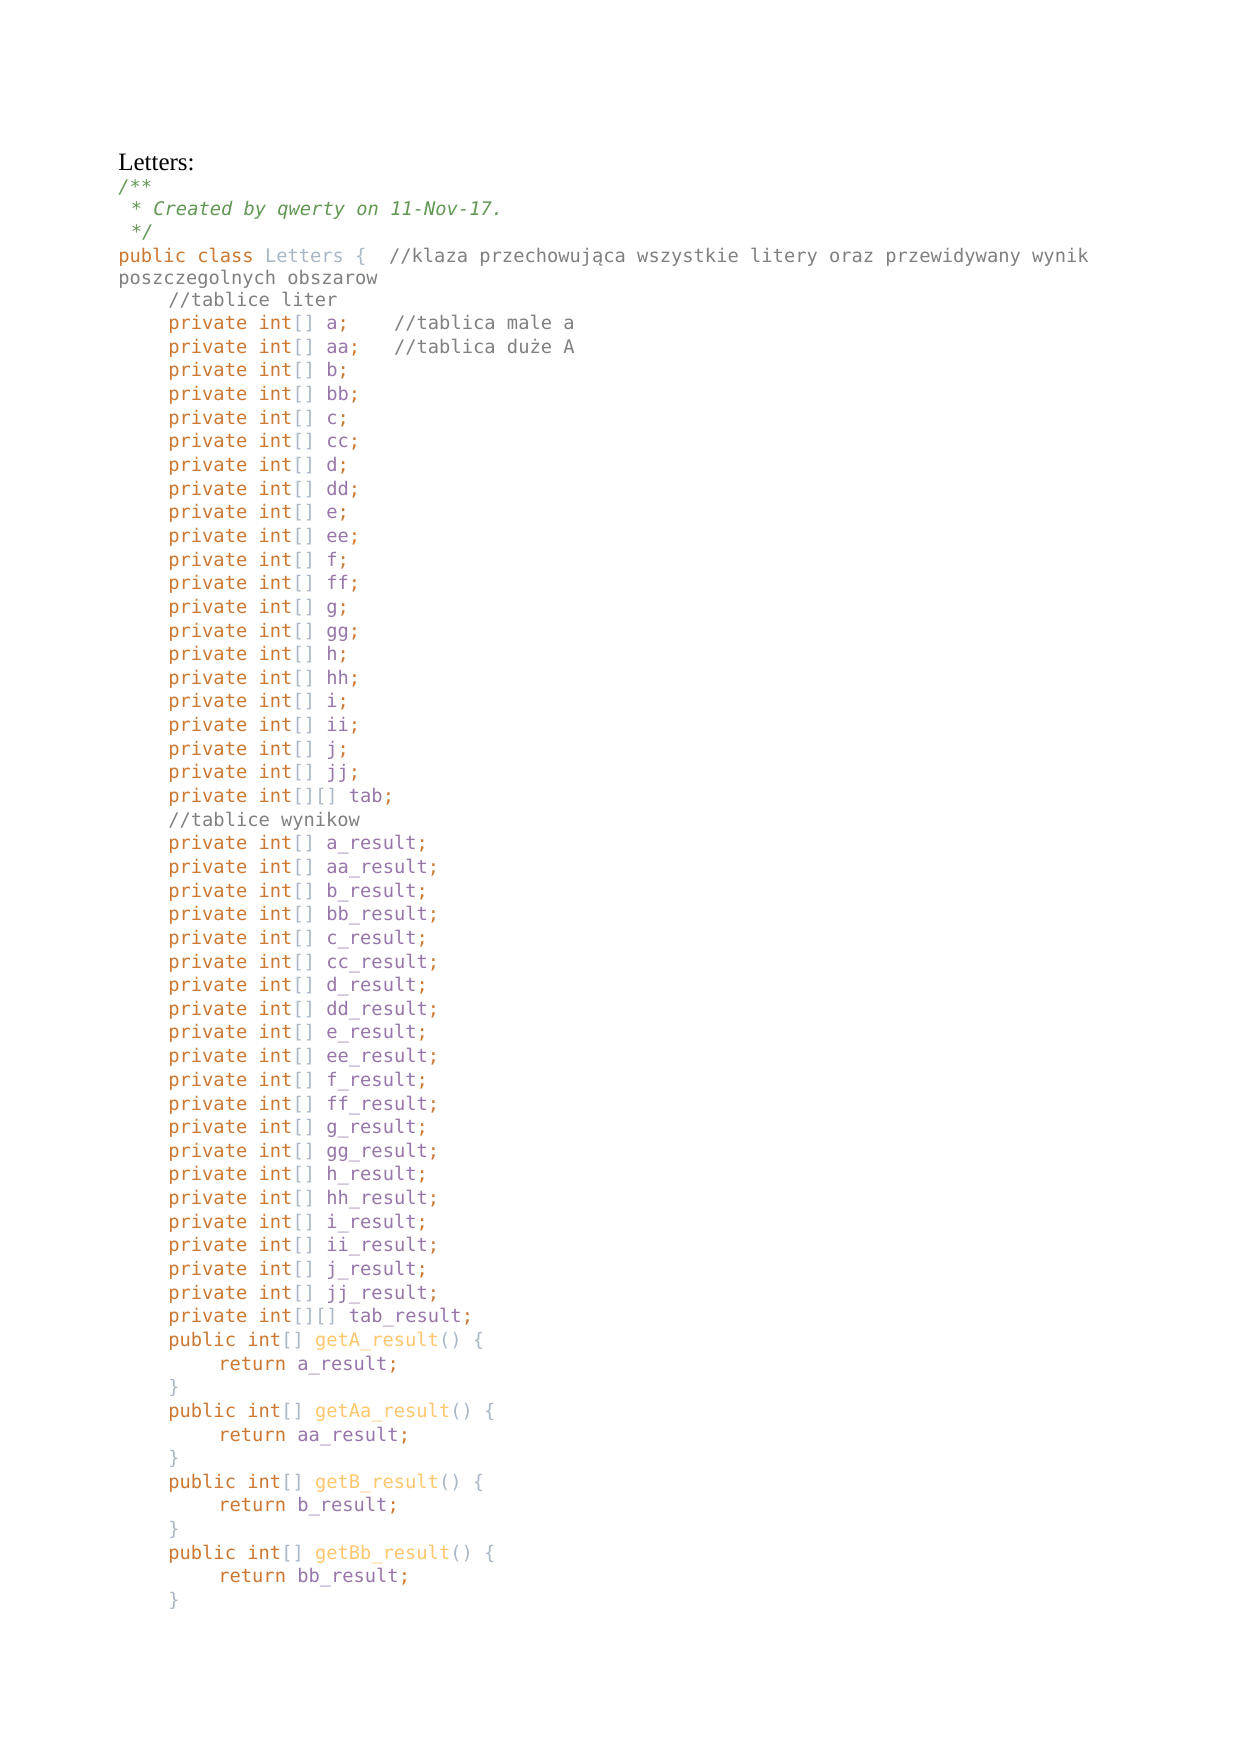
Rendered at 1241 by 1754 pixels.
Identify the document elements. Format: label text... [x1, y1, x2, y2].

text private int[] a_result; [118, 832, 1122, 856]
text return b_result; [118, 1494, 1122, 1518]
text private int[] gg_result; [118, 1140, 1122, 1163]
text */ [118, 221, 1122, 245]
text private int[] cc; [118, 430, 1122, 454]
text private int[] i; [118, 691, 1122, 714]
text private int[] ff_result; [118, 1092, 1122, 1116]
text private int[] dd; [118, 478, 1122, 501]
text * Created by qwerty on 11-Nov-17. [118, 197, 1122, 221]
text private int[] ee; [118, 525, 1122, 549]
text public int[] getB_result() { [118, 1471, 1122, 1494]
text //tablice liter [118, 288, 1122, 312]
text Letters: [118, 147, 1122, 176]
text return bb_result; [118, 1565, 1122, 1589]
text } [118, 1518, 1122, 1542]
text private int[] bb; [118, 383, 1122, 407]
text private int[] d; [118, 454, 1122, 478]
text public class Letters { //klaza przechowująca wszystkie litery oraz przewidywany wynik poszczegolnych obszarow [118, 245, 1122, 288]
text private int[] c; [118, 407, 1122, 430]
text private int[] hh; [118, 667, 1122, 691]
text private int[] g_result; [118, 1116, 1122, 1140]
text private int[] h; [118, 643, 1122, 667]
text return aa_result; [118, 1423, 1122, 1447]
text private int[] hh_result; [118, 1187, 1122, 1211]
text private int[] i_result; [118, 1211, 1122, 1234]
text } [118, 1589, 1122, 1613]
text //tablice wynikow [118, 809, 1122, 832]
text public int[] getBb_result() { [118, 1542, 1122, 1565]
text private int[] e_result; [118, 1022, 1122, 1045]
text private int[] jj_result; [118, 1282, 1122, 1305]
text private int[] ii; [118, 714, 1122, 738]
text private int[] j_result; [118, 1258, 1122, 1282]
text private int[] e; [118, 501, 1122, 525]
text private int[] j; [118, 738, 1122, 761]
text private int[] b_result; [118, 880, 1122, 903]
text private int[] ee_result; [118, 1045, 1122, 1069]
text private int[] d_result; [118, 974, 1122, 998]
text private int[] cc_result; [118, 951, 1122, 974]
text private int[] jj; [118, 761, 1122, 785]
text private int[] f; [118, 549, 1122, 572]
text } [118, 1447, 1122, 1471]
text private int[][] tab; [118, 785, 1122, 809]
text private int[] ff; [118, 572, 1122, 596]
text private int[] bb_result; [118, 903, 1122, 927]
text private int[] aa; //tablica duże A [118, 336, 1122, 359]
text private int[] c_result; [118, 927, 1122, 951]
text private int[] ii_result; [118, 1234, 1122, 1258]
text private int[][] tab_result; [118, 1305, 1122, 1329]
text /** [118, 176, 1122, 197]
text private int[] a; //tablica male a [118, 312, 1122, 336]
text private int[] gg; [118, 619, 1122, 643]
text } [118, 1376, 1122, 1400]
text public int[] getAa_result() { [118, 1400, 1122, 1423]
text private int[] h_result; [118, 1163, 1122, 1187]
text private int[] g; [118, 596, 1122, 619]
text public int[] getA_result() { [118, 1329, 1122, 1353]
text private int[] b; [118, 359, 1122, 383]
text return a_result; [118, 1353, 1122, 1376]
text private int[] dd_result; [118, 998, 1122, 1022]
text private int[] aa_result; [118, 856, 1122, 880]
text private int[] f_result; [118, 1069, 1122, 1092]
